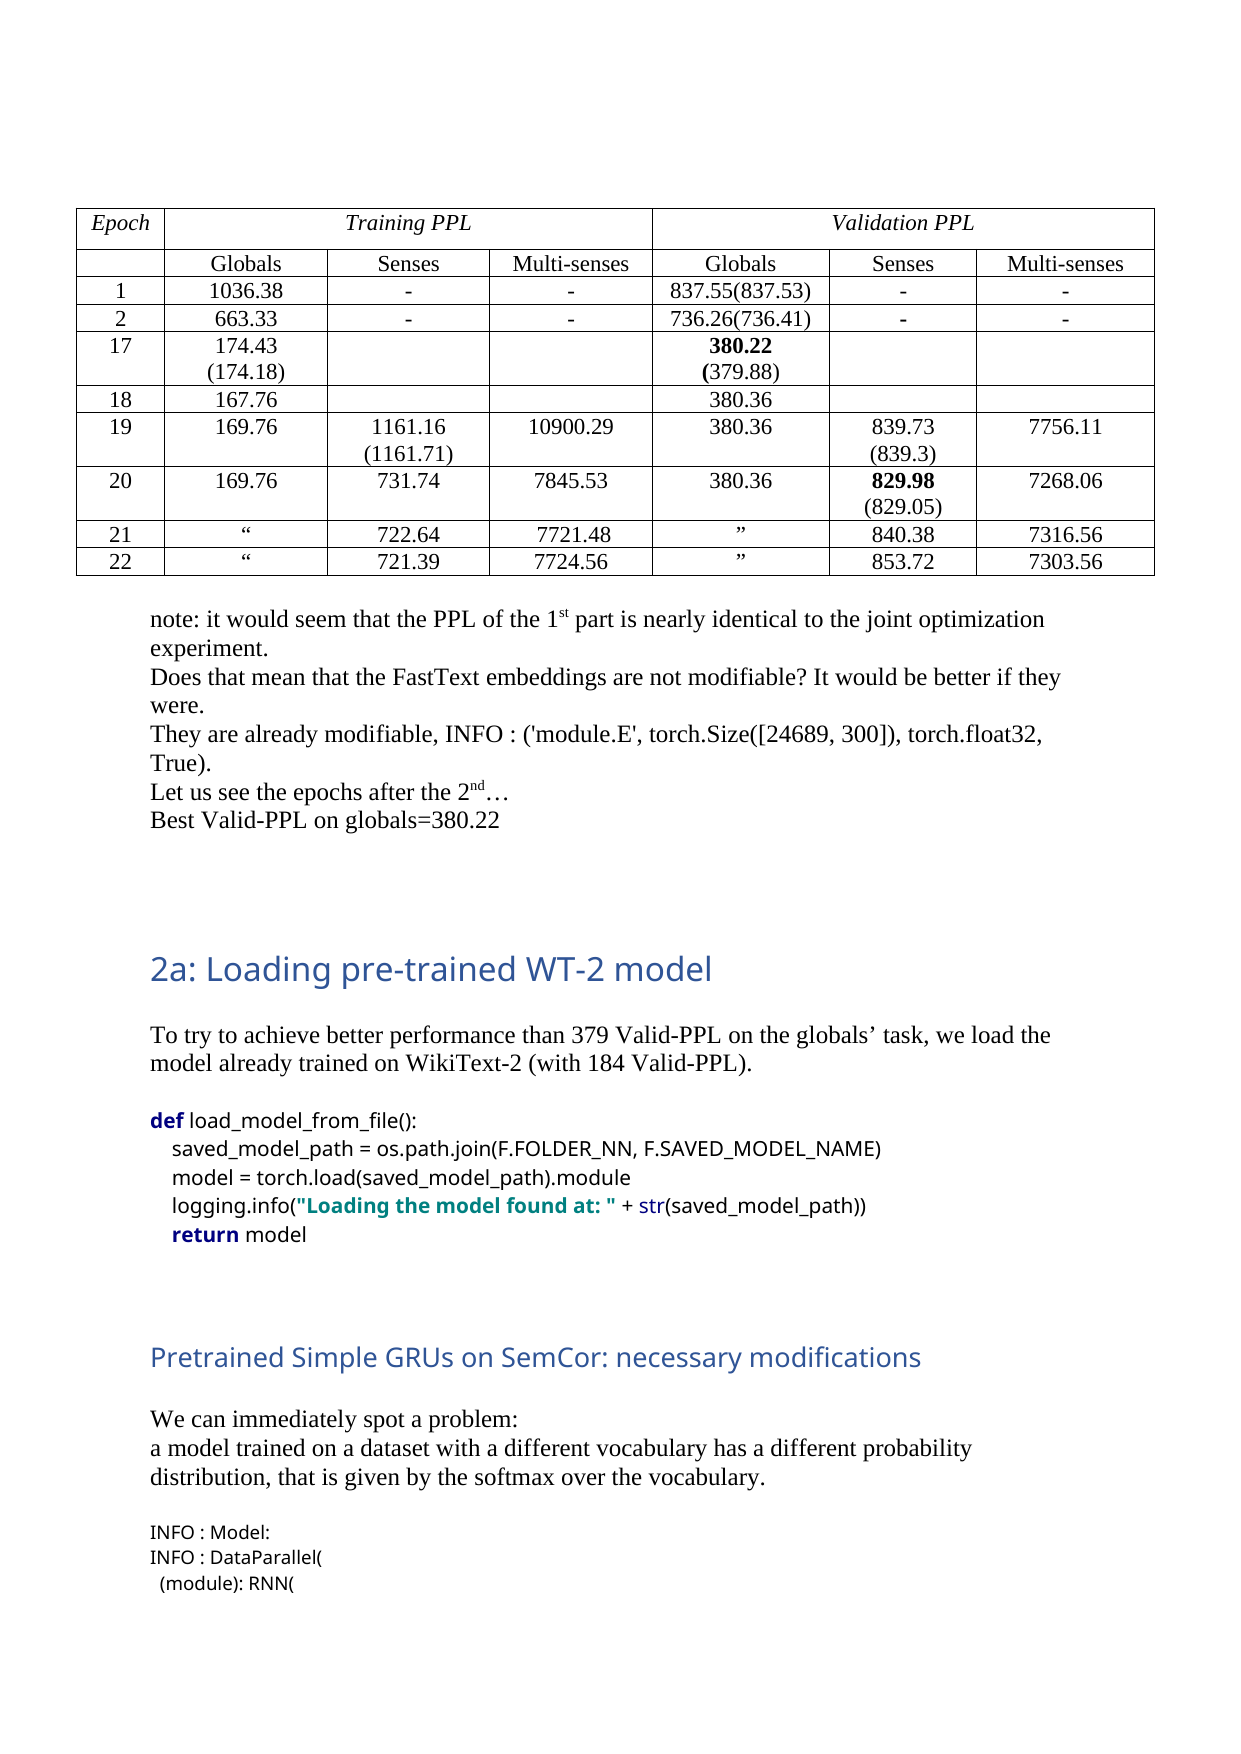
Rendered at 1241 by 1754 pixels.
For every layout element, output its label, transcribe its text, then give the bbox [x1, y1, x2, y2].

table_cell 21 [77, 521, 164, 547]
table_cell “ [165, 548, 327, 574]
text INFO : DataParallel( [150, 1545, 1090, 1570]
table_cell Multi-senses [977, 250, 1154, 276]
table_cell ” [653, 521, 829, 547]
table_cell [77, 250, 164, 276]
table_cell 853.72 [830, 548, 976, 574]
table_cell [830, 332, 976, 385]
table_cell 20 [77, 467, 164, 520]
table_cell 380.36 [653, 413, 829, 466]
table_cell 380.36 [653, 467, 829, 520]
table_cell - [328, 305, 489, 331]
table_cell [977, 332, 1154, 385]
text We can immediately spot a problem: [150, 1404, 1090, 1433]
table_cell Senses [830, 250, 976, 276]
table_cell 7756.11 [977, 413, 1154, 466]
table_cell 19 [77, 413, 164, 466]
table_cell 837.55(837.53) [653, 277, 829, 304]
table_cell 736.26(736.41) [653, 305, 829, 331]
table_cell [328, 386, 489, 412]
text (module): RNN( [150, 1570, 1090, 1596]
table_cell - [977, 305, 1154, 331]
table_cell - [977, 277, 1154, 304]
table_cell 1161.16 (1161.71) [328, 413, 489, 466]
table_cell [328, 332, 489, 385]
table_cell 7721.48 [490, 521, 652, 547]
table_cell 721.39 [328, 548, 489, 574]
table_header Training PPL [165, 209, 652, 249]
text Does that mean that the FastText embeddings are not modifiable? It would be better if they were. [150, 662, 1090, 719]
table_cell 731.74 [328, 467, 489, 520]
text a model trained on a dataset with a different vocabulary has a different probability distribution, that is given by the softmax over the vocabulary. [150, 1433, 1090, 1490]
table_cell 22 [77, 548, 164, 574]
table_cell 167.76 [165, 386, 327, 412]
table_cell Globals [653, 250, 829, 276]
table_cell 840.38 [830, 521, 976, 547]
table_cell 1036.38 [165, 277, 327, 304]
table_cell 380.36 [653, 386, 829, 412]
subtitle 2a: Loading pre-trained WT-2 model [150, 946, 1090, 991]
table_cell Globals [165, 250, 327, 276]
table_cell 663.33 [165, 305, 327, 331]
table_cell 7724.56 [490, 548, 652, 574]
table_cell Multi-senses [490, 250, 652, 276]
table_cell [490, 386, 652, 412]
table_cell 2 [77, 305, 164, 331]
table_cell [977, 386, 1154, 412]
table_cell 169.76 [165, 467, 327, 520]
table_cell 380.22 (379.88) [653, 332, 829, 385]
table_cell 7845.53 [490, 467, 652, 520]
table_cell 839.73 (839.3) [830, 413, 976, 466]
table_cell [830, 386, 976, 412]
table_cell - [830, 305, 976, 331]
table_cell 829.98 (829.05) [830, 467, 976, 520]
table_cell 18 [77, 386, 164, 412]
table_cell - [490, 305, 652, 331]
table_cell - [830, 277, 976, 304]
table_cell 7316.56 [977, 521, 1154, 547]
text Let us see the epochs after the 2nd… [150, 777, 1090, 806]
table_cell 17 [77, 332, 164, 385]
text INFO : Model: [150, 1519, 1090, 1545]
table_cell [490, 332, 652, 385]
text note: it would seem that the PPL of the 1st part is nearly identical to the joint optimization experiment. [150, 604, 1090, 662]
text Best Valid-PPL on globals=380.22 [150, 806, 1090, 834]
text def load_model_from_file(): saved_model_path = os.path.join(F.FOLDER_NN, F.SAVED_MODEL_NAME) model = torch.load(saved_model_path).module logging.info("Loading the model found at: " + str(saved_model_path)) return model [150, 1106, 1090, 1248]
table_cell 722.64 [328, 521, 489, 547]
table_header Validation PPL [653, 209, 1154, 249]
table_cell 7303.56 [977, 548, 1154, 574]
table_cell “ [165, 521, 327, 547]
table_cell ” [653, 548, 829, 574]
table_cell 174.43 (174.18) [165, 332, 327, 385]
text They are already modifiable, INFO : ('module.E', torch.Size([24689, 300]), torch.float32, True). [150, 719, 1090, 777]
subtitle Pretrained Simple GRUs on SemCor: necessary modifications [150, 1338, 1090, 1375]
table_cell - [490, 277, 652, 304]
table_header Epoch [77, 209, 164, 249]
table_cell - [328, 277, 489, 304]
text To try to achieve better performance than 379 Valid-PPL on the globals’ task, we load the model already trained on WikiText-2 (with 184 Valid-PPL). [150, 1020, 1090, 1077]
table_cell 7268.06 [977, 467, 1154, 520]
table_cell 10900.29 [490, 413, 652, 466]
table_cell Senses [328, 250, 489, 276]
table_cell 1 [77, 277, 164, 304]
table_cell 169.76 [165, 413, 327, 466]
